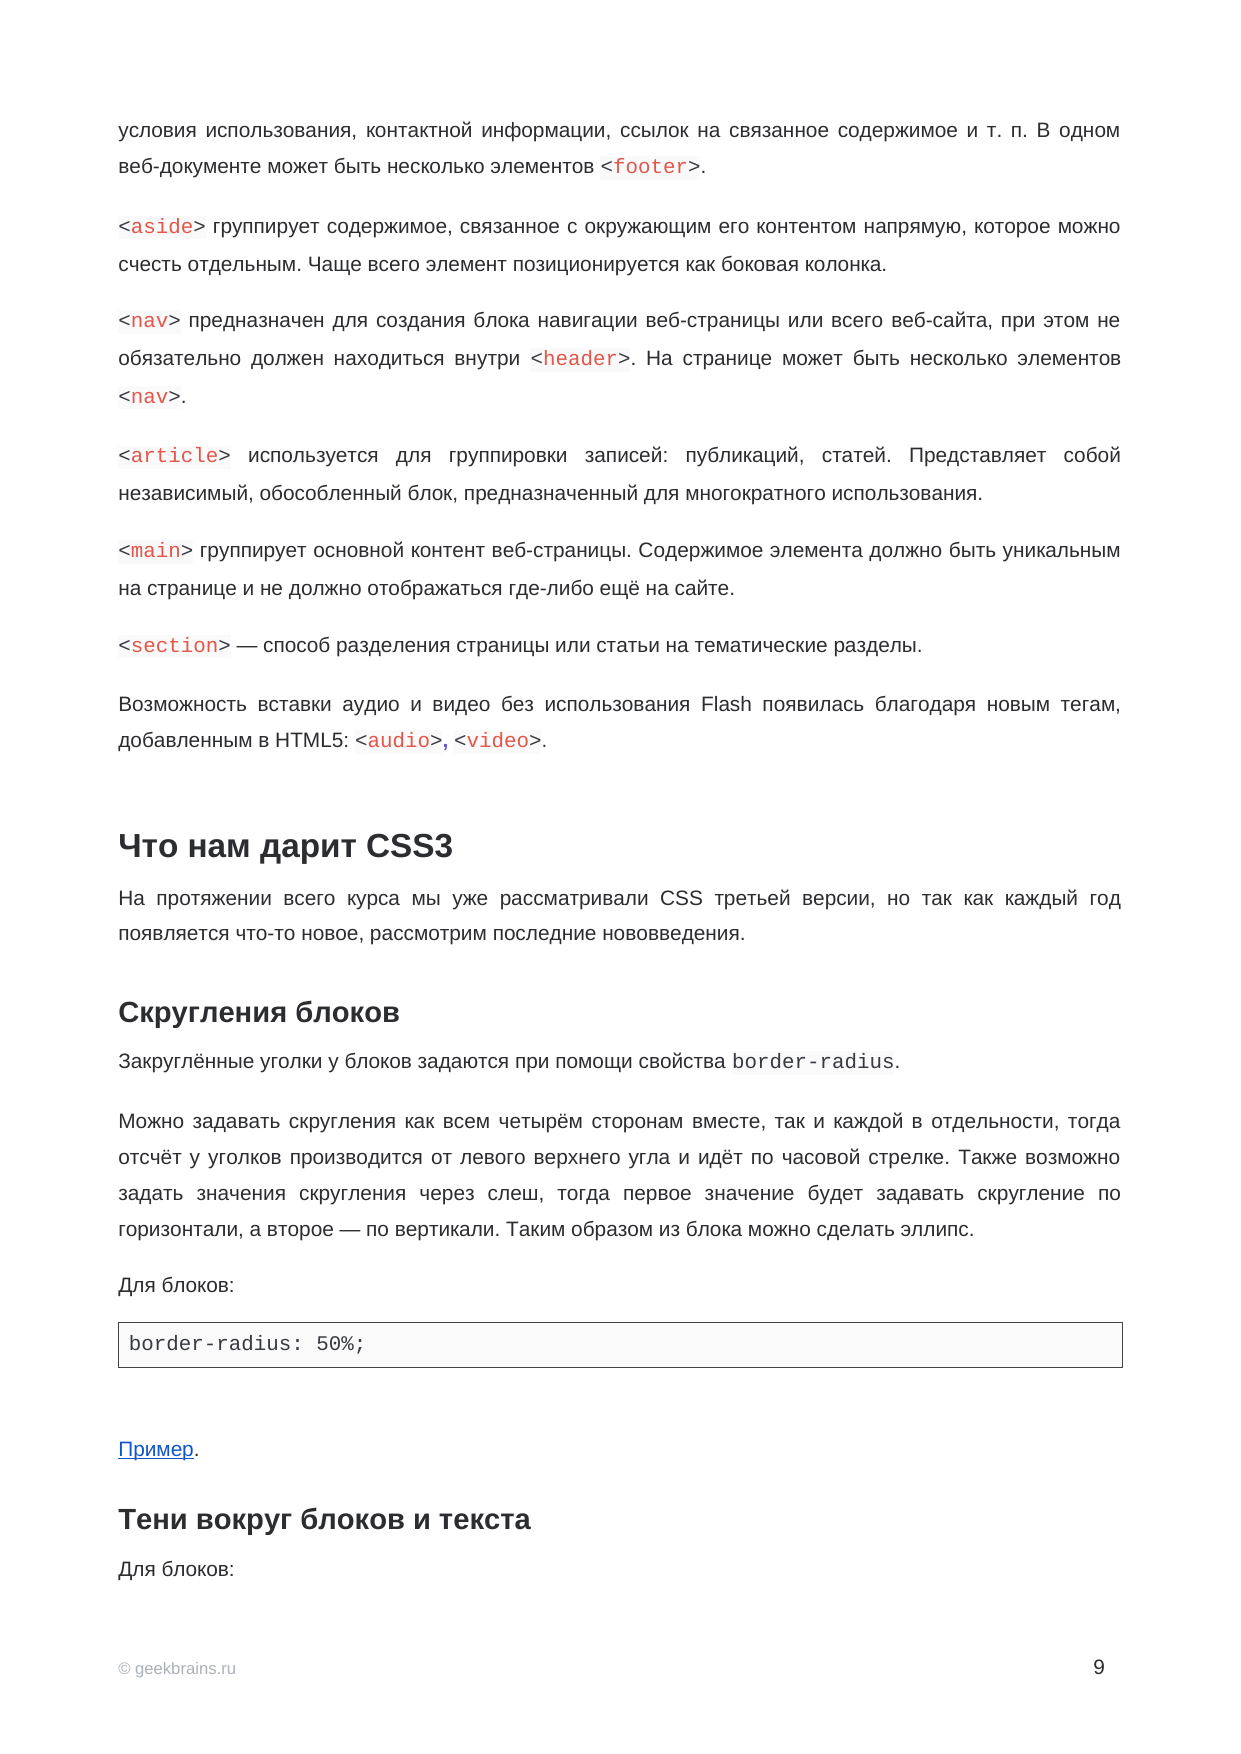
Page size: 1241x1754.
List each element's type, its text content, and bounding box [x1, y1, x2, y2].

text Возможность вставки аудио и видео без использования Flash появилась благодаря новым тегам, добавленным в HTML5: <audio>, <video>. [118, 692, 1122, 754]
text Можно задавать скругления как всем четырём сторонам вместе, так и каждой в отдельности, тогда отсчёт у уголков производится от левого верхнего угла и идёт по часовой стрелке. Также возможно задать значения скругления через слеш, тогда первое значение будет задавать скругление по горизонтали, а второе — по вертикали. Таким образом из блока можно сделать эллипс. [118, 1109, 1122, 1240]
text <aside> группирует содержимое, связанное с окружающим его контентом напрямую, которое можно счесть отдельным. Чаще всего элемент позиционируется как боковая колонка. [118, 213, 1122, 275]
text <main> группирует основной контент веб-страницы. Содержимое элемента должно быть уникальным на странице и не должно отображаться где-либо ещё на сайте. [118, 538, 1122, 600]
subtitle Что нам дарит CSS3 [118, 826, 1122, 864]
text На протяжении всего курса мы уже рассматривали CSS третьей версии, но так как каждый год появляется что-то новое, рассмотрим последние нововведения. [118, 885, 1122, 945]
text <section> — способ разделения страницы или статьи на тематические разделы. [118, 632, 1122, 658]
text Для блоков: [118, 1273, 1122, 1297]
text Закруглённые уголки у блоков задаются при помощи свойства border-radius. [118, 1049, 1122, 1075]
subtitle Тени вокруг блоков и текста [118, 1502, 1122, 1536]
subtitle Скругления блоков [118, 995, 1122, 1028]
text <nav> предназначен для создания блока навигации веб-страницы или всего веб-сайта, при этом не обязательно должен находиться внутри <header>. На странице может быть несколько элементов <nav>. [118, 308, 1122, 409]
text <article> используется для группировки записей: публикаций, статей. Представляет собой независимый, обособленный блок, предназначенный для многократного использования. [118, 443, 1122, 505]
text Для блоков: [118, 1557, 1122, 1581]
text условия использования, контактной информации, ссылок на связанное содержимое и т. п. В одном веб-документе может быть несколько элементов <footer>. [118, 118, 1122, 180]
table_header border-radius: 50%; [119, 1323, 1122, 1367]
text Пример. [118, 1437, 1122, 1461]
